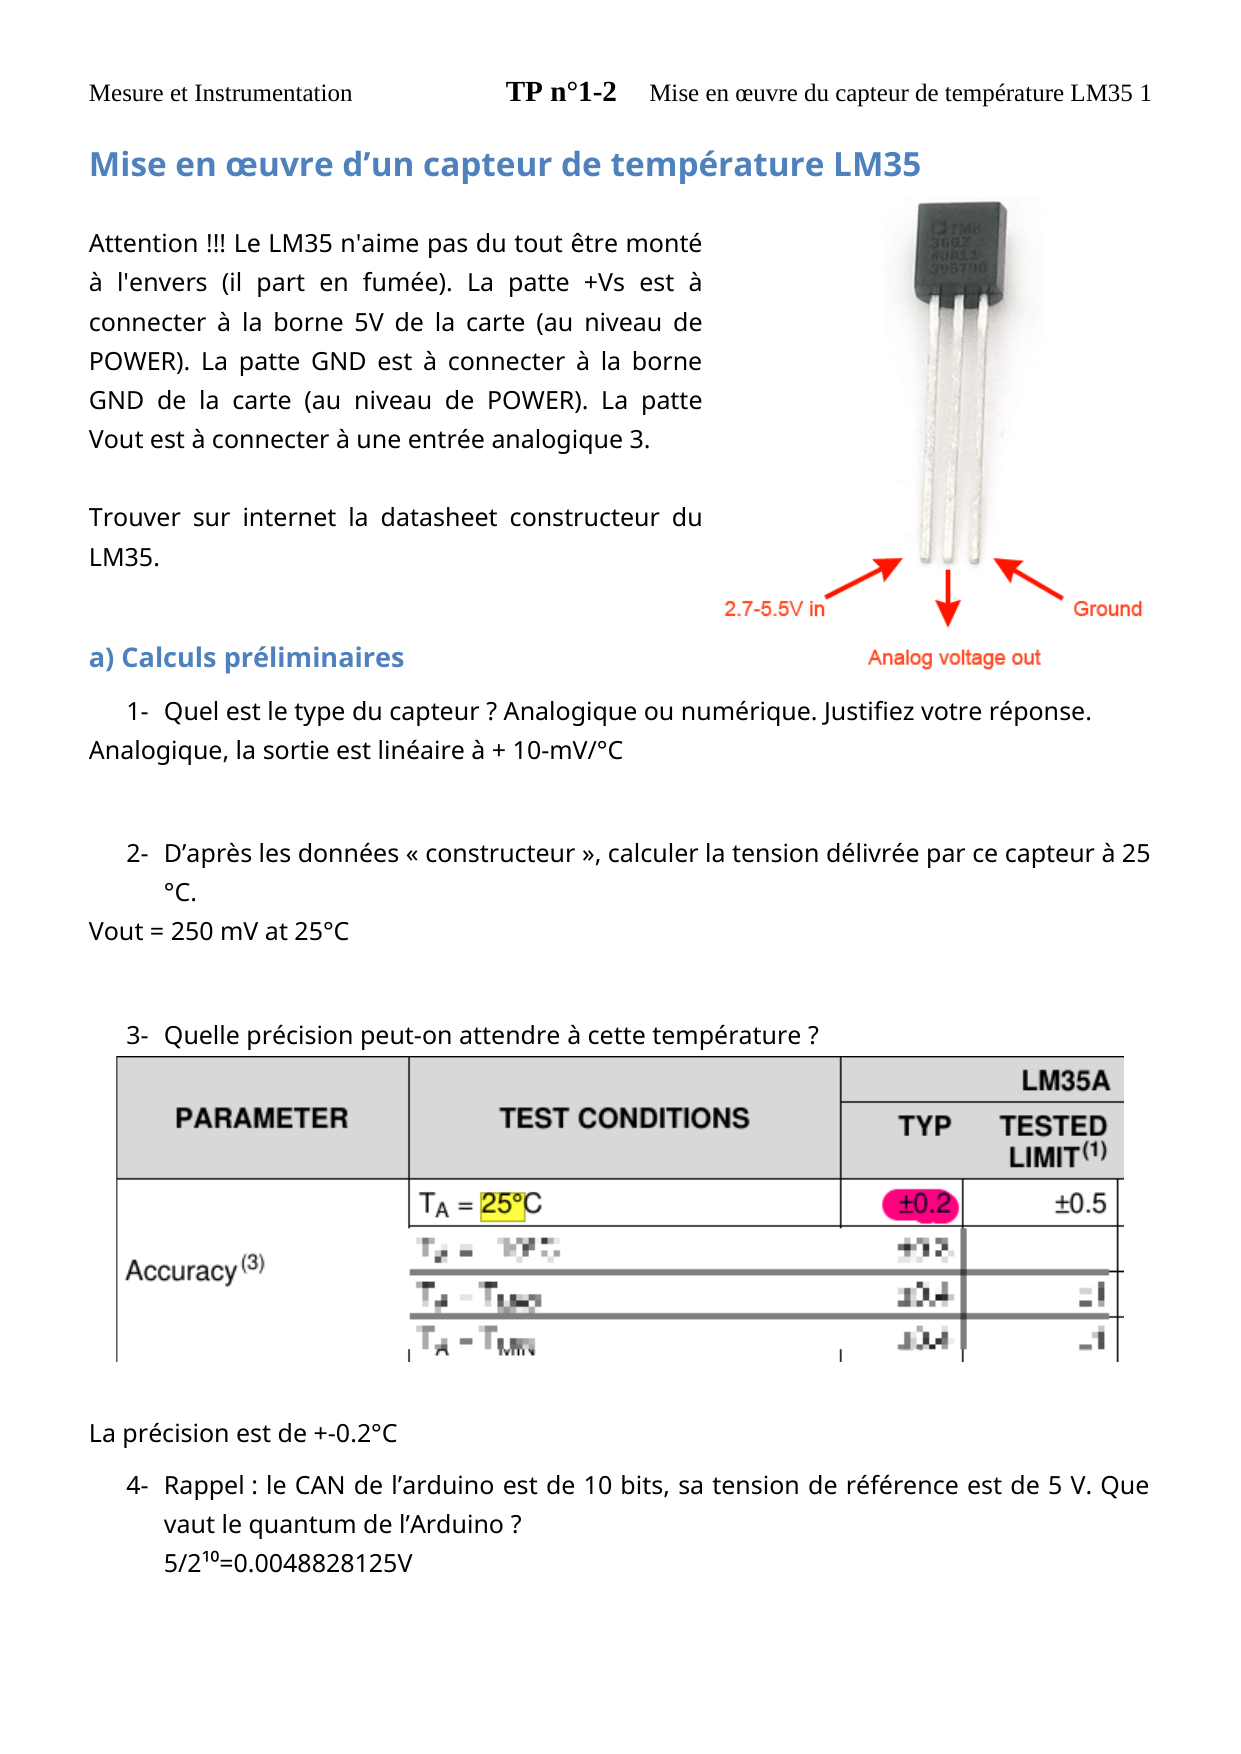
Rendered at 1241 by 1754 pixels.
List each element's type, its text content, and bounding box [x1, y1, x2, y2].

text Analogique, la sortie est linéaire à + 10-mV/°C [89, 732, 1152, 766]
picture [722, 197, 1146, 675]
list D’après les données « constructeur », calculer la tension délivrée par ce capteur à 25 °C. [126, 836, 1152, 909]
list Quel est le type du capteur ? Analogique ou numérique. Justifiez votre réponse. [126, 693, 1152, 727]
text La précision est de +-0.2°C [89, 1416, 1152, 1450]
text Vout = 250 mV at 25°C [89, 914, 1152, 948]
list Quelle précision peut-on attendre à cette température ? [126, 1017, 1152, 1051]
picture [116, 1056, 1124, 1362]
subtitle Mise en œuvre d’un capteur de température LM35 [89, 141, 1152, 186]
subtitle a) Calculs préliminaires [89, 638, 722, 675]
text Attention !!! Le LM35 n'aime pas du tout être monté à l'envers (il part en fumée). La patte +Vs est à connecter à la borne 5V de la carte (au niveau de POWER). La patte GND est à connecter à la borne GND de la carte (au niveau de POWER). La patte Vout est à connecter à une entrée analogique 3. [89, 226, 722, 456]
list 5/2¹⁰=0.0048828125V [126, 1546, 1152, 1580]
list Rappel : le CAN de l’arduino est de 10 bits, sa tension de référence est de 5 V. Que vaut le quantum de l’Arduino ? [126, 1468, 1152, 1541]
text Trouver sur internet la datasheet constructeur du LM35. [89, 500, 722, 573]
